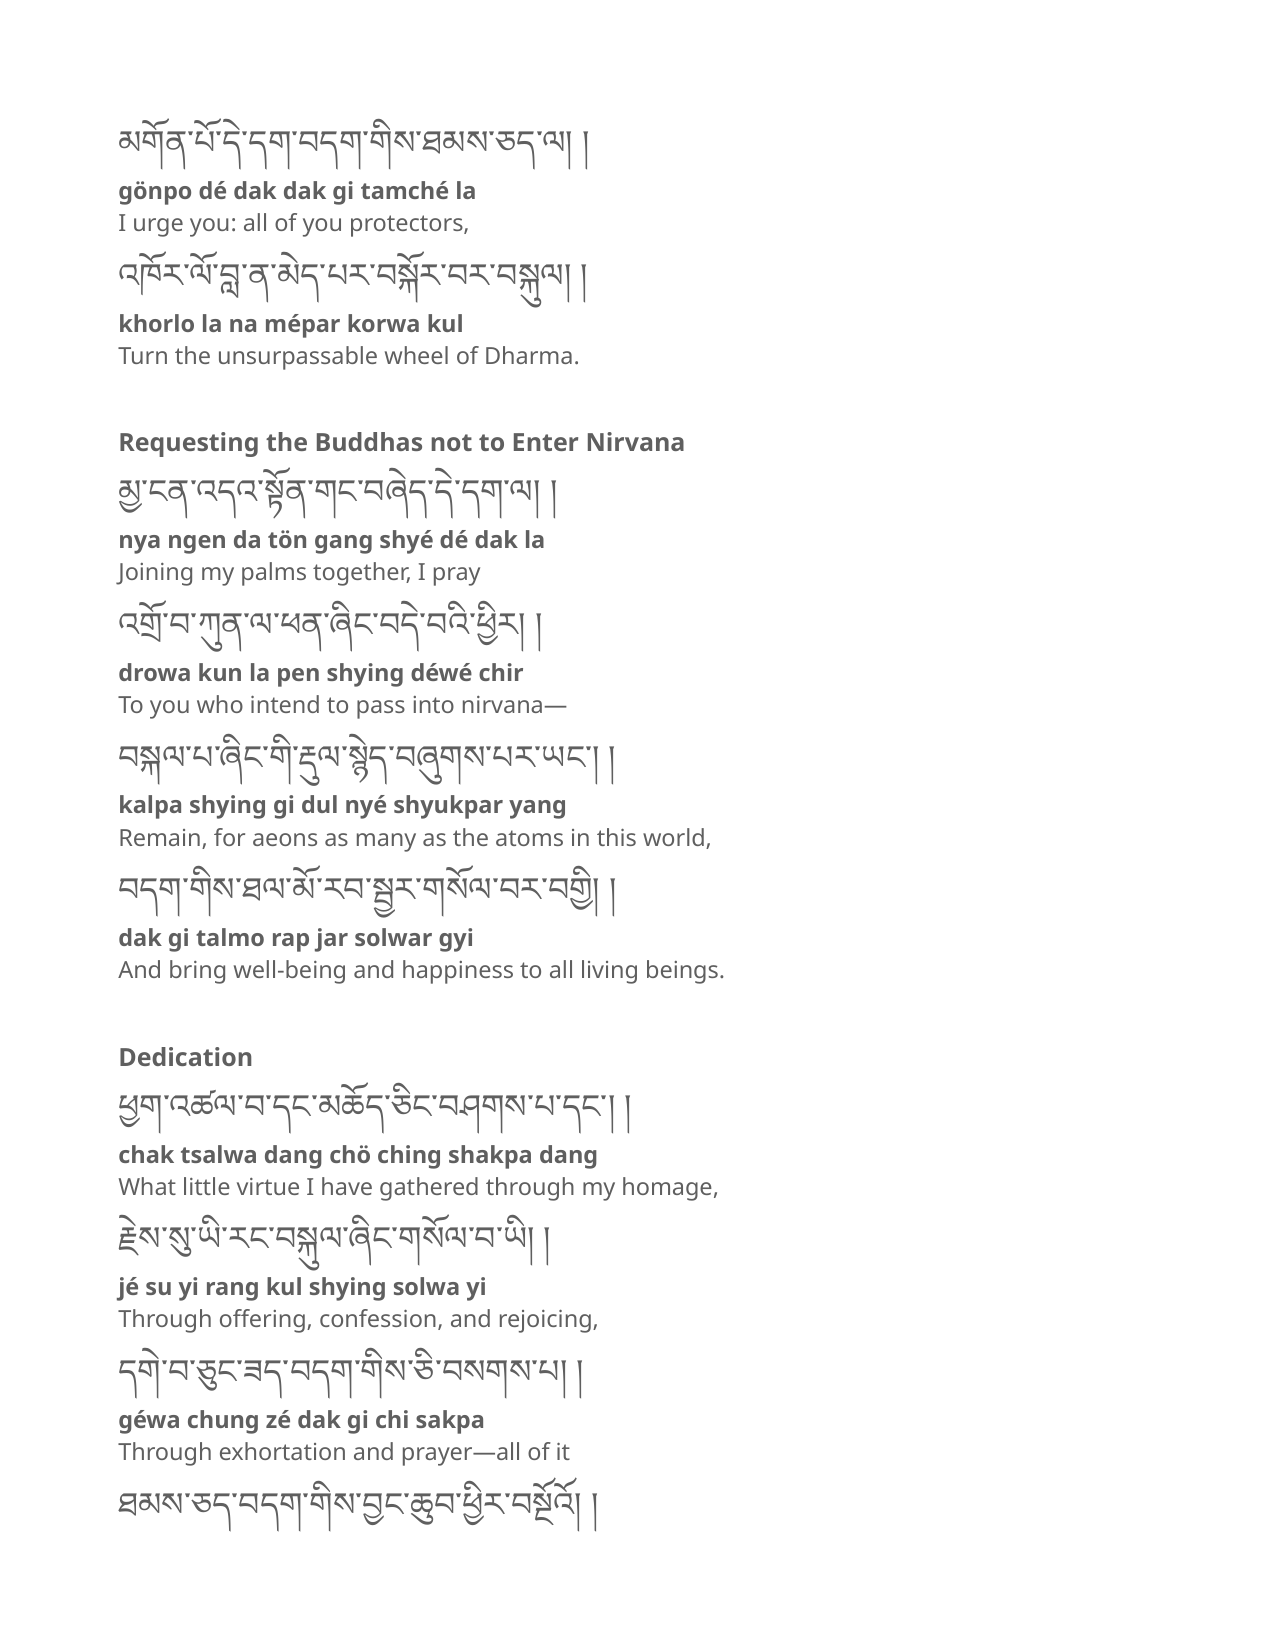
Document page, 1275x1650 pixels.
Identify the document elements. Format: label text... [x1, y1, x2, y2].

text Requesting the Buddhas not to Enter Nirvana [118, 425, 1157, 459]
text བསྐལ་པ་ཞིང་གི་རྡུལ་སྙེད་བཞུགས་པར་ཡང་། ། [118, 733, 1157, 783]
text dak gi talmo rap jar solwar gyi [118, 922, 1157, 953]
text འགྲོ་བ་ཀུན་ལ་ཕན་ཞིང་བདེ་བའི་ཕྱིར། ། [118, 600, 1157, 650]
text What little virtue I have gathered through my homage, [118, 1170, 1157, 1202]
text དགེ་བ་ཅུང་ཟད་བདག་གིས་ཅི་བསགས་པ། ། [118, 1347, 1157, 1397]
text བདག་གིས་ཐལ་མོ་རབ་སྦྱར་གསོལ་བར་བགྱི། ། [118, 865, 1157, 915]
text མྱ་ངན་འདའ་སྟོན་གང་བཞེད་དེ་དག་ལ། ། [118, 467, 1157, 517]
text Turn the unsurpassable wheel of Dharma. [118, 339, 1157, 371]
text ཕྱག་འཚལ་བ་དང་མཆོད་ཅིང་བཤགས་པ་དང་། ། [118, 1082, 1157, 1132]
text drowa kun la pen shying déwé chir [118, 656, 1157, 688]
text géwa chung zé dak gi chi sakpa [118, 1403, 1157, 1435]
text kalpa shying gi dul nyé shyukpar yang [118, 789, 1157, 821]
text nya ngen da tön gang shyé dé dak la [118, 523, 1157, 555]
text jé su yi rang kul shying solwa yi [118, 1271, 1157, 1303]
text And bring well-being and happiness to all living beings. [118, 953, 1157, 986]
text To you who intend to pass into nirvana— [118, 688, 1157, 720]
text འཁོར་ལོ་བླ་ན་མེད་པར་བསྐོར་བར་བསྐུལ། ། [118, 251, 1157, 301]
text Dedication [118, 1039, 1157, 1073]
text Remain, for aeons as many as the atoms in this world, [118, 821, 1157, 853]
text chak tsalwa dang chö ching shakpa dang [118, 1138, 1157, 1170]
text མགོན་པོ་དེ་དག་བདག་གིས་ཐམས་ཅད་ལ། ། [118, 118, 1157, 168]
text Joining my palms together, I pray [118, 555, 1157, 587]
text khorlo la na mépar korwa kul [118, 307, 1157, 339]
text ཐམས་ཅད་བདག་གིས་བྱང་ཆུབ་ཕྱིར་བསྔོའོ། ། [118, 1480, 1157, 1530]
text Through exhortation and prayer—all of it [118, 1435, 1157, 1467]
text Through offering, confession, and rejoicing, [118, 1303, 1157, 1334]
text རྗེས་སུ་ཡི་རང་བསྐུལ་ཞིང་གསོལ་བ་ཡི། ། [118, 1214, 1157, 1264]
text I urge you: all of you protectors, [118, 206, 1157, 238]
text gönpo dé dak dak gi tamché la [118, 174, 1157, 206]
